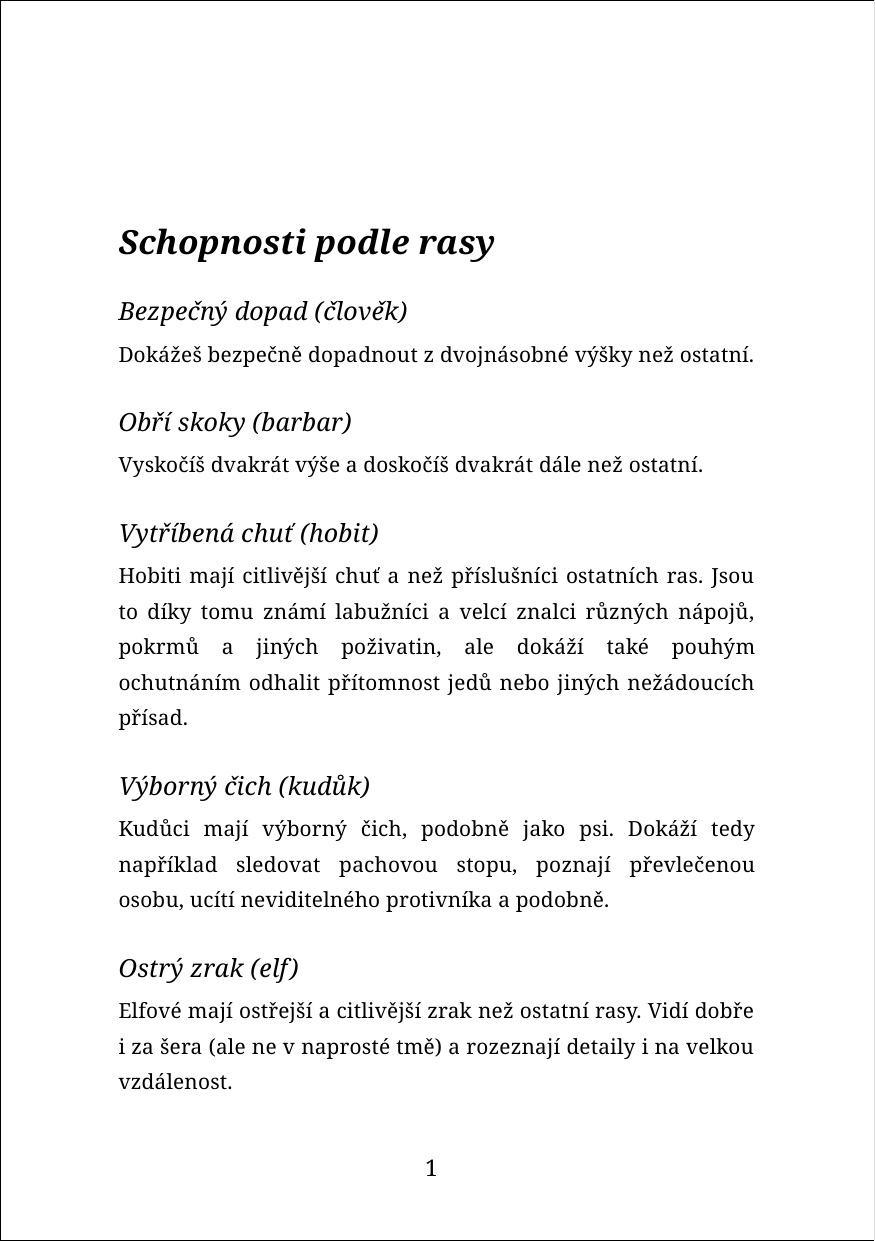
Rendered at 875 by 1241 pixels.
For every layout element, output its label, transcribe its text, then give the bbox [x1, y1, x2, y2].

subtitle Obří skoky (barbar) [118, 405, 756, 439]
subtitle Bezpečný dopad (člověk) [118, 294, 756, 328]
text Kudůci mají výborný čich, podobně jako psi. Dokáží tedy například sledovat pachovou stopu, poznají převlečenou osobu, ucítí neviditelného protivníka a podobně. [118, 814, 756, 914]
text Vyskočíš dvakrát výše a doskočíš dvakrát dále než ostatní. [118, 451, 756, 479]
subtitle Výborný čich (kudůk) [118, 768, 756, 803]
subtitle Schopnosti podle rasy [118, 219, 756, 264]
text Dokážeš bezpečně dopadnout z dvojnásobné výšky než ostatní. [118, 340, 756, 368]
text Hobiti mají citlivější chuť a než příslušníci ostatních ras. Jsou to díky tomu známí labužníci a velcí znalci různých nápojů, pokrmů a jiných poživatin, ale dokáží také pouhým ochutnáním odhalit přítomnost jedů nebo jiných nežádoucích přísad. [118, 561, 756, 732]
subtitle Ostrý zrak (elf) [118, 950, 756, 984]
text Elfové mají ostřejší a citlivější zrak než ostatní rasy. Vidí dobře i za šera (ale ne v naprosté tmě) a rozeznají detaily i na velkou vzdálenost. [118, 996, 756, 1096]
subtitle Vytříbená chuť (hobit) [118, 516, 756, 550]
